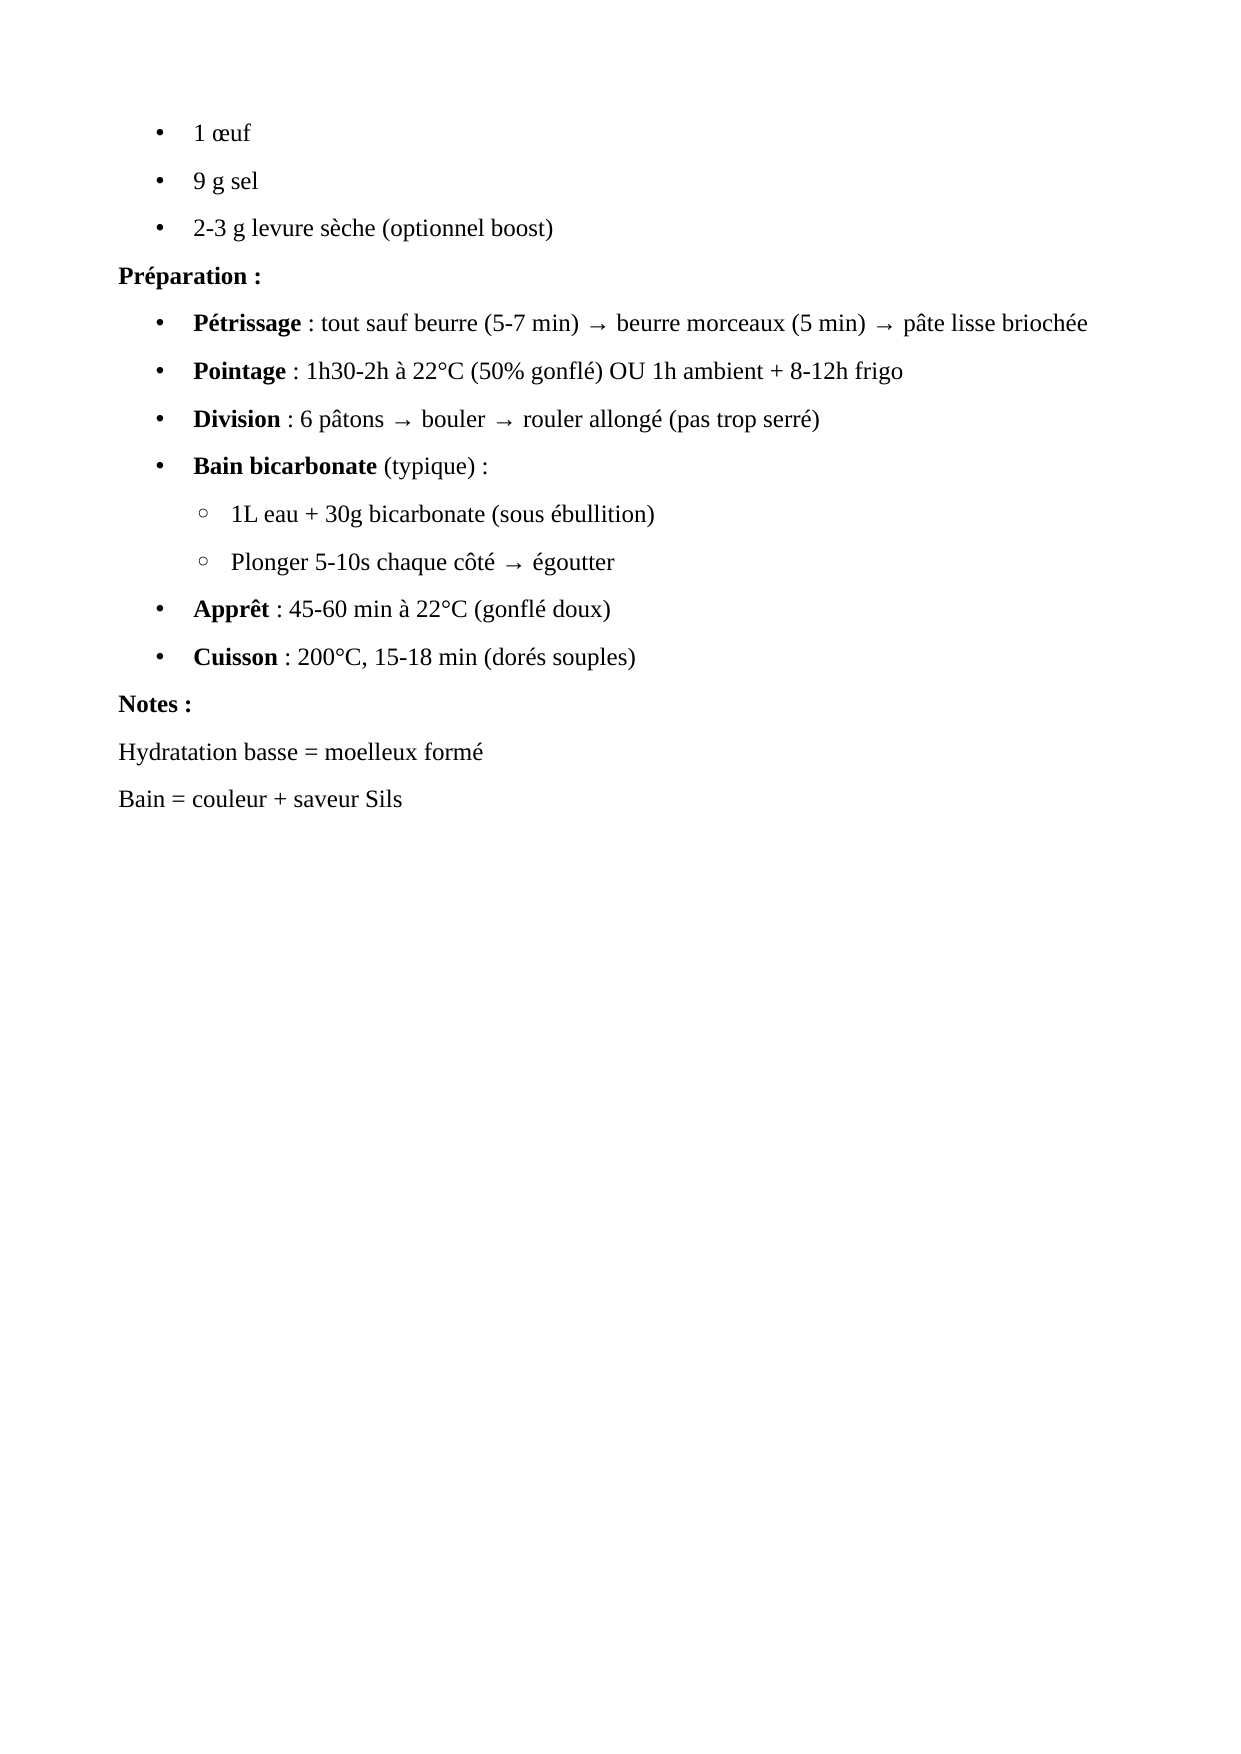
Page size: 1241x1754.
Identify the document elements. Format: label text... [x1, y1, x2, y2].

list Division : 6 pâtons → bouler → rouler allongé (pas trop serré) [156, 404, 1122, 432]
list Cuisson : 200°C, 15-18 min (dorés souples) [156, 642, 1122, 671]
list 1L eau + 30g bicarbonate (sous ébullition) [193, 499, 1122, 528]
text Bain = couleur + saveur Sils [118, 784, 1122, 813]
list Pointage : 1h30-2h à 22°C (50% gonflé) OU 1h ambient + 8-12h frigo [156, 356, 1122, 385]
list Pétrissage : tout sauf beurre (5-7 min) → beurre morceaux (5 min) → pâte lisse briochée [156, 308, 1122, 337]
list 9 g sel [156, 166, 1122, 194]
text Hydratation basse = moelleux formé [118, 737, 1122, 766]
list Plonger 5-10s chaque côté → égoutter [193, 547, 1122, 575]
list 2-3 g levure sèche (optionnel boost) [156, 213, 1122, 242]
text Notes : [118, 689, 1122, 718]
list Bain bicarbonate (typique) : [156, 451, 1122, 480]
list Apprêt : 45-60 min à 22°C (gonflé doux) [156, 594, 1122, 623]
text Préparation : [118, 261, 1122, 290]
list 1 œuf [156, 118, 1122, 147]
